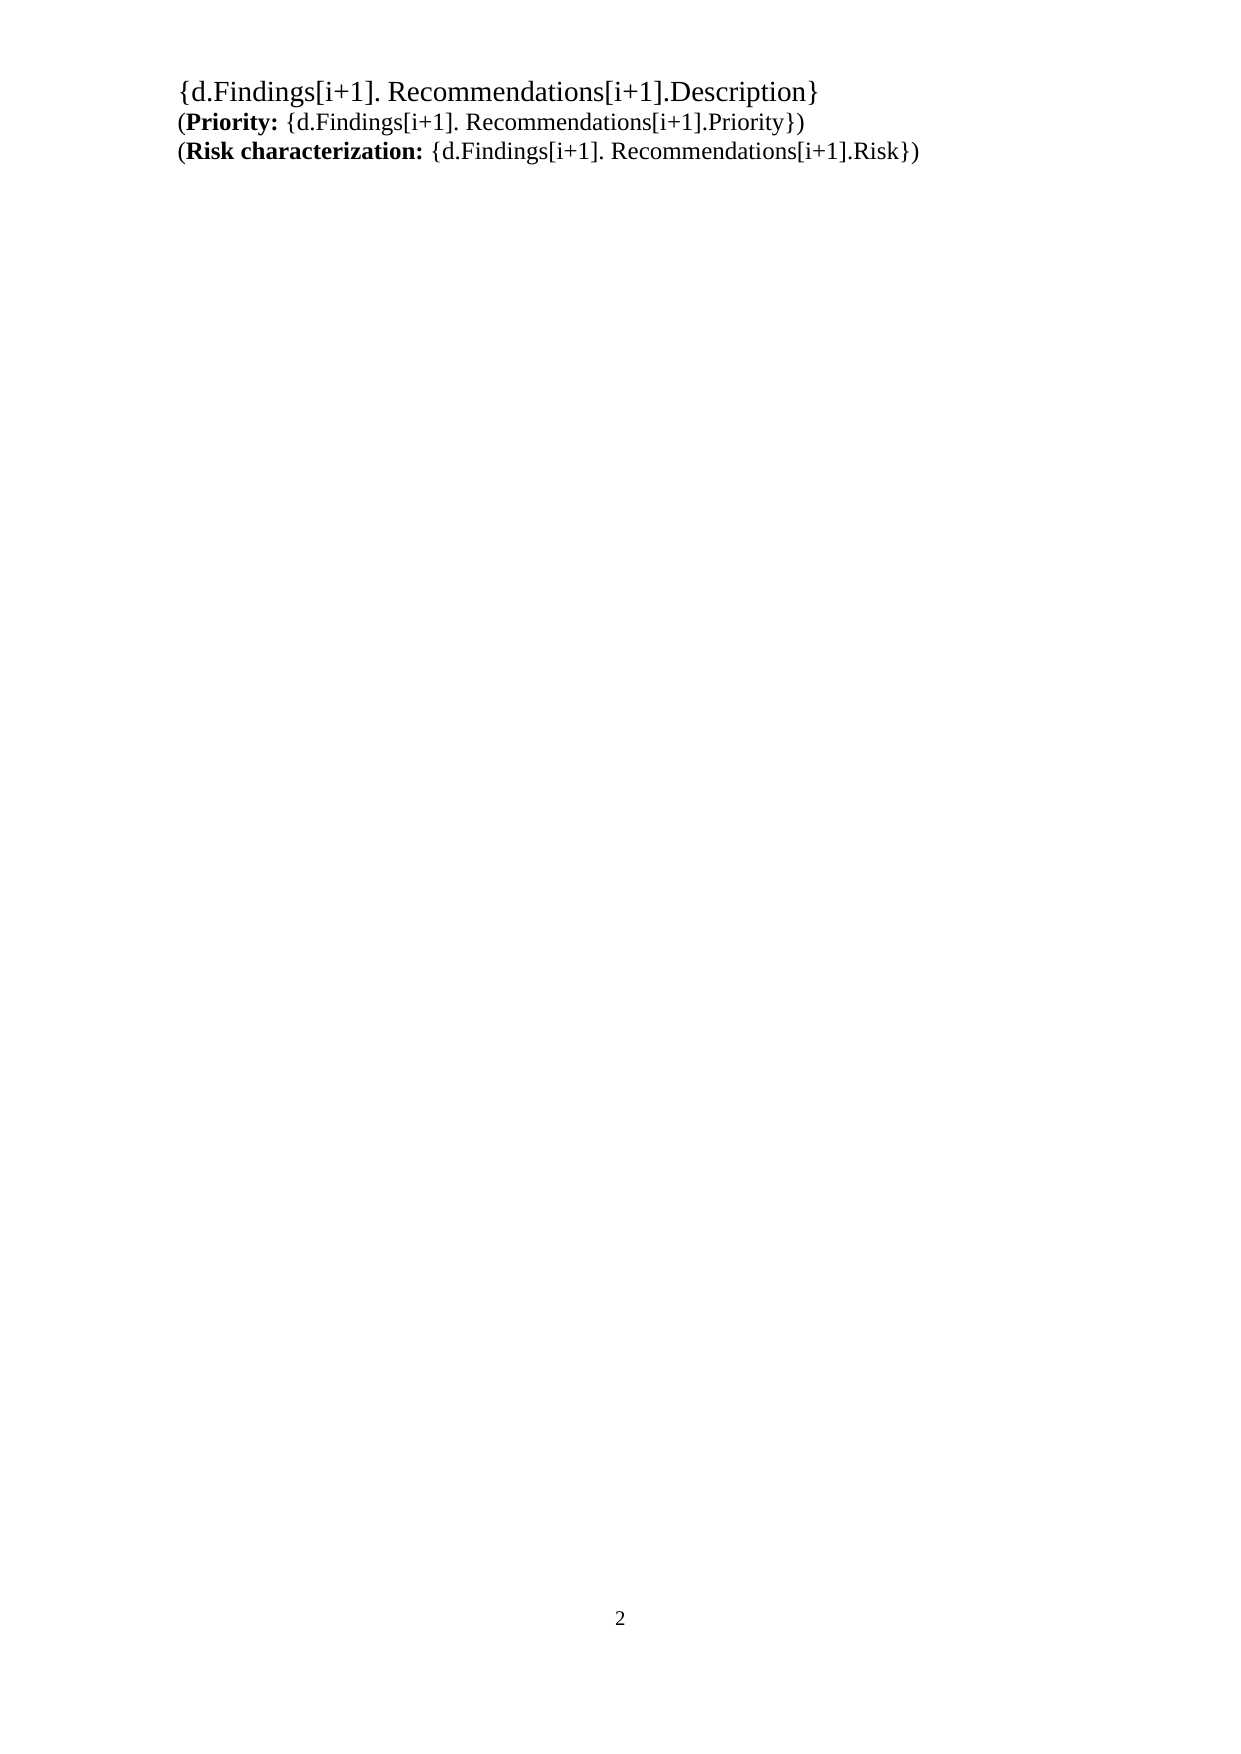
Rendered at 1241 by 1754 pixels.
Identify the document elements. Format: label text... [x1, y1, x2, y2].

text (Priority: {d.Findings[i+1]. Recommendations[i+1].Priority}) [177, 107, 1063, 136]
text (Risk characterization: {d.Findings[i+1]. Recommendations[i+1].Risk}) [177, 136, 1063, 165]
text {d.Findings[i+1]. Recommendations[i+1].Description} [177, 74, 1063, 107]
